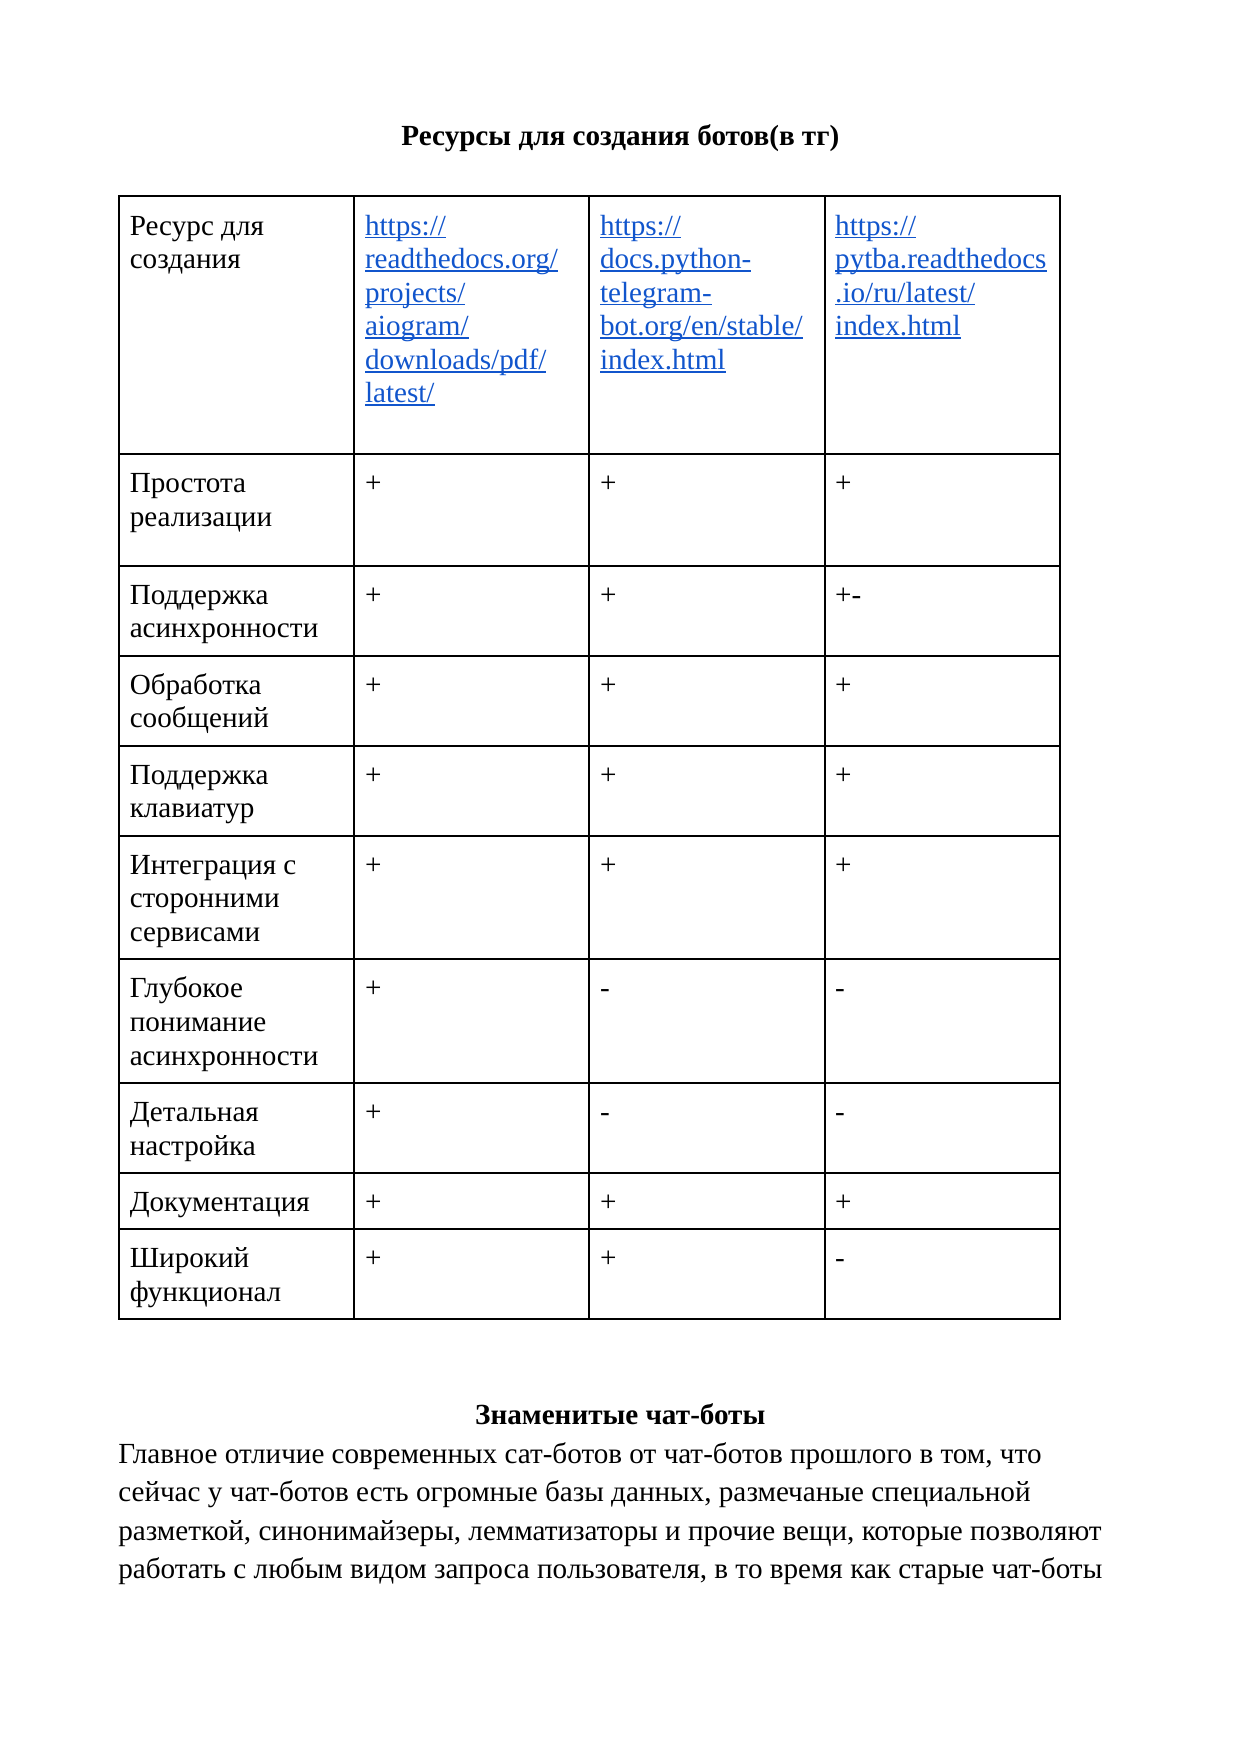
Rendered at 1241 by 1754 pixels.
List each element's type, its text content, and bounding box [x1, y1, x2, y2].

table_cell + [590, 455, 824, 564]
table_header https://readthedocs.org/projects/aiogram/downloads/pdf/latest/ [355, 197, 588, 453]
table_cell - [826, 1084, 1059, 1172]
table_cell + [826, 747, 1059, 834]
table_cell + [355, 960, 588, 1082]
table_cell Интеграция с сторонними сервисами [120, 837, 353, 958]
text Знаменитые чат-боты [118, 1397, 1122, 1431]
table_cell Документация [120, 1174, 353, 1228]
table_cell - [826, 960, 1059, 1082]
table_header https://docs.python-telegram-bot.org/en/stable/index.html [590, 197, 824, 453]
table_cell + [355, 1230, 588, 1318]
table_header Ресурс для создания [120, 197, 353, 453]
table_cell +- [826, 567, 1059, 654]
table_cell Поддержка асинхронности [120, 567, 353, 654]
text Главное отличие современных сат-ботов от чат-ботов прошлого в том, что сейчас у чат-ботов есть огромные базы данных, размечаные специальной разметкой, синонимайзеры, лемматизаторы и прочие вещи, которые позволяют работать с любым видом запроса пользователя, в то время как старые чат-боты [118, 1436, 1122, 1585]
table_cell + [590, 567, 824, 654]
table_cell + [590, 657, 824, 744]
table_cell + [590, 747, 824, 834]
table_cell + [355, 837, 588, 958]
table_cell - [826, 1230, 1059, 1318]
table_cell Глубокое понимание асинхронности [120, 960, 353, 1082]
table_cell + [355, 1084, 588, 1172]
table_cell + [826, 837, 1059, 958]
table_cell Широкий функционал [120, 1230, 353, 1318]
table_cell + [826, 657, 1059, 744]
table_cell - [590, 1084, 824, 1172]
table_cell + [826, 455, 1059, 564]
table_cell + [355, 455, 588, 564]
table_cell + [590, 1230, 824, 1318]
table_cell Простота реализации [120, 455, 353, 564]
text Ресурсы для создания ботов(в тг) [118, 118, 1122, 152]
table_cell + [355, 567, 588, 654]
table_cell + [590, 837, 824, 958]
table_cell - [590, 960, 824, 1082]
table_cell + [355, 1174, 588, 1228]
table_header https://pytba.readthedocs.io/ru/latest/index.html [826, 197, 1059, 453]
table_cell + [826, 1174, 1059, 1228]
table_cell + [590, 1174, 824, 1228]
table_cell Детальная настройка [120, 1084, 353, 1172]
table_cell + [355, 747, 588, 834]
table_cell Обработка сообщений [120, 657, 353, 744]
table_cell + [355, 657, 588, 744]
table_cell Поддержка клавиатур [120, 747, 353, 834]
